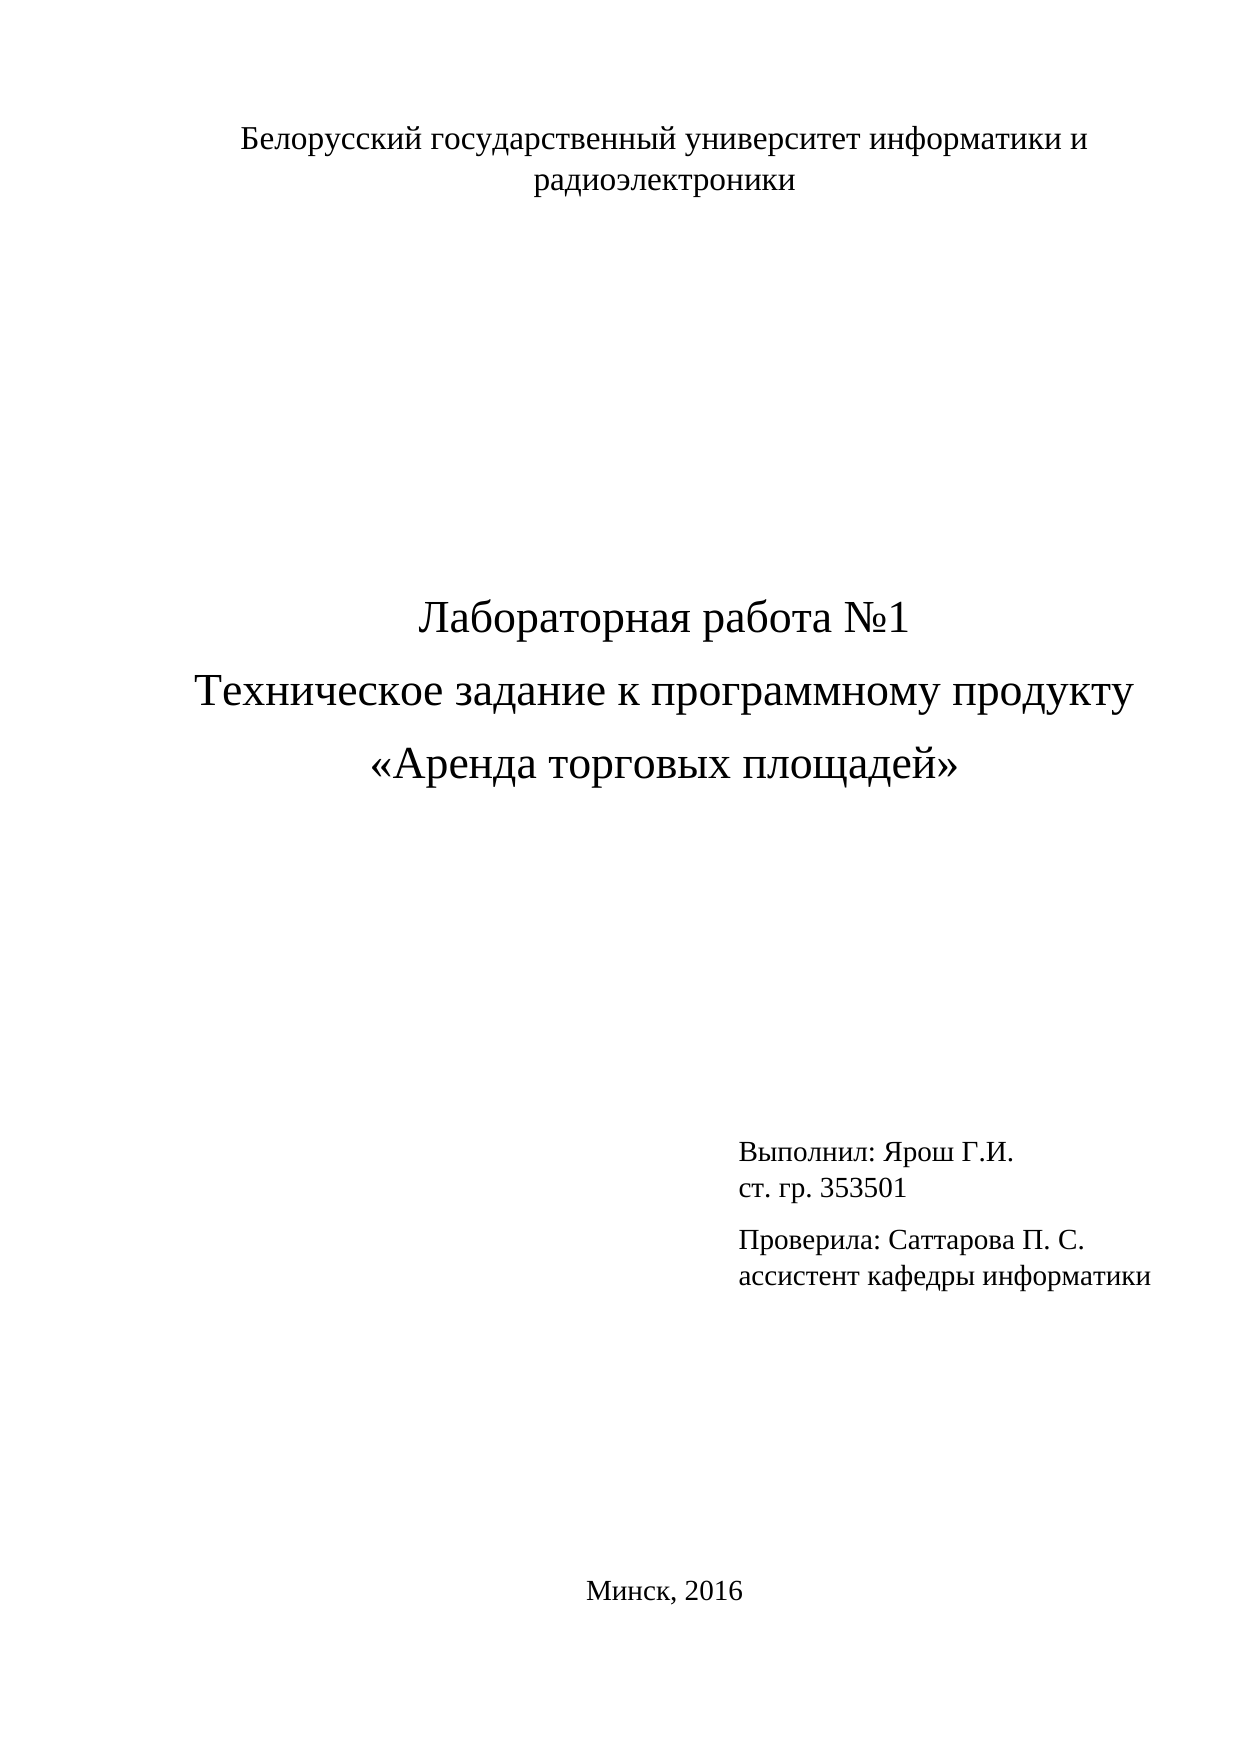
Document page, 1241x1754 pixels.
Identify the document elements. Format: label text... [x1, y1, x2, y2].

text «Аренда торговых площадей» [177, 735, 1152, 788]
text Лабораторная работа №1 [177, 589, 1152, 642]
text Минск, 2016 [177, 1573, 1152, 1607]
text ст. гр. 353501 [177, 1170, 1152, 1203]
text Техническое задание к программному продукту [177, 662, 1152, 715]
text Проверила: Саттарова П. С. [177, 1222, 1152, 1256]
text Белорусский государственный университет информатики и радиоэлектроники [177, 118, 1152, 197]
text ассистент кафедры информатики [177, 1258, 1152, 1292]
text Выполнил: Ярош Г.И. [177, 1134, 1152, 1168]
